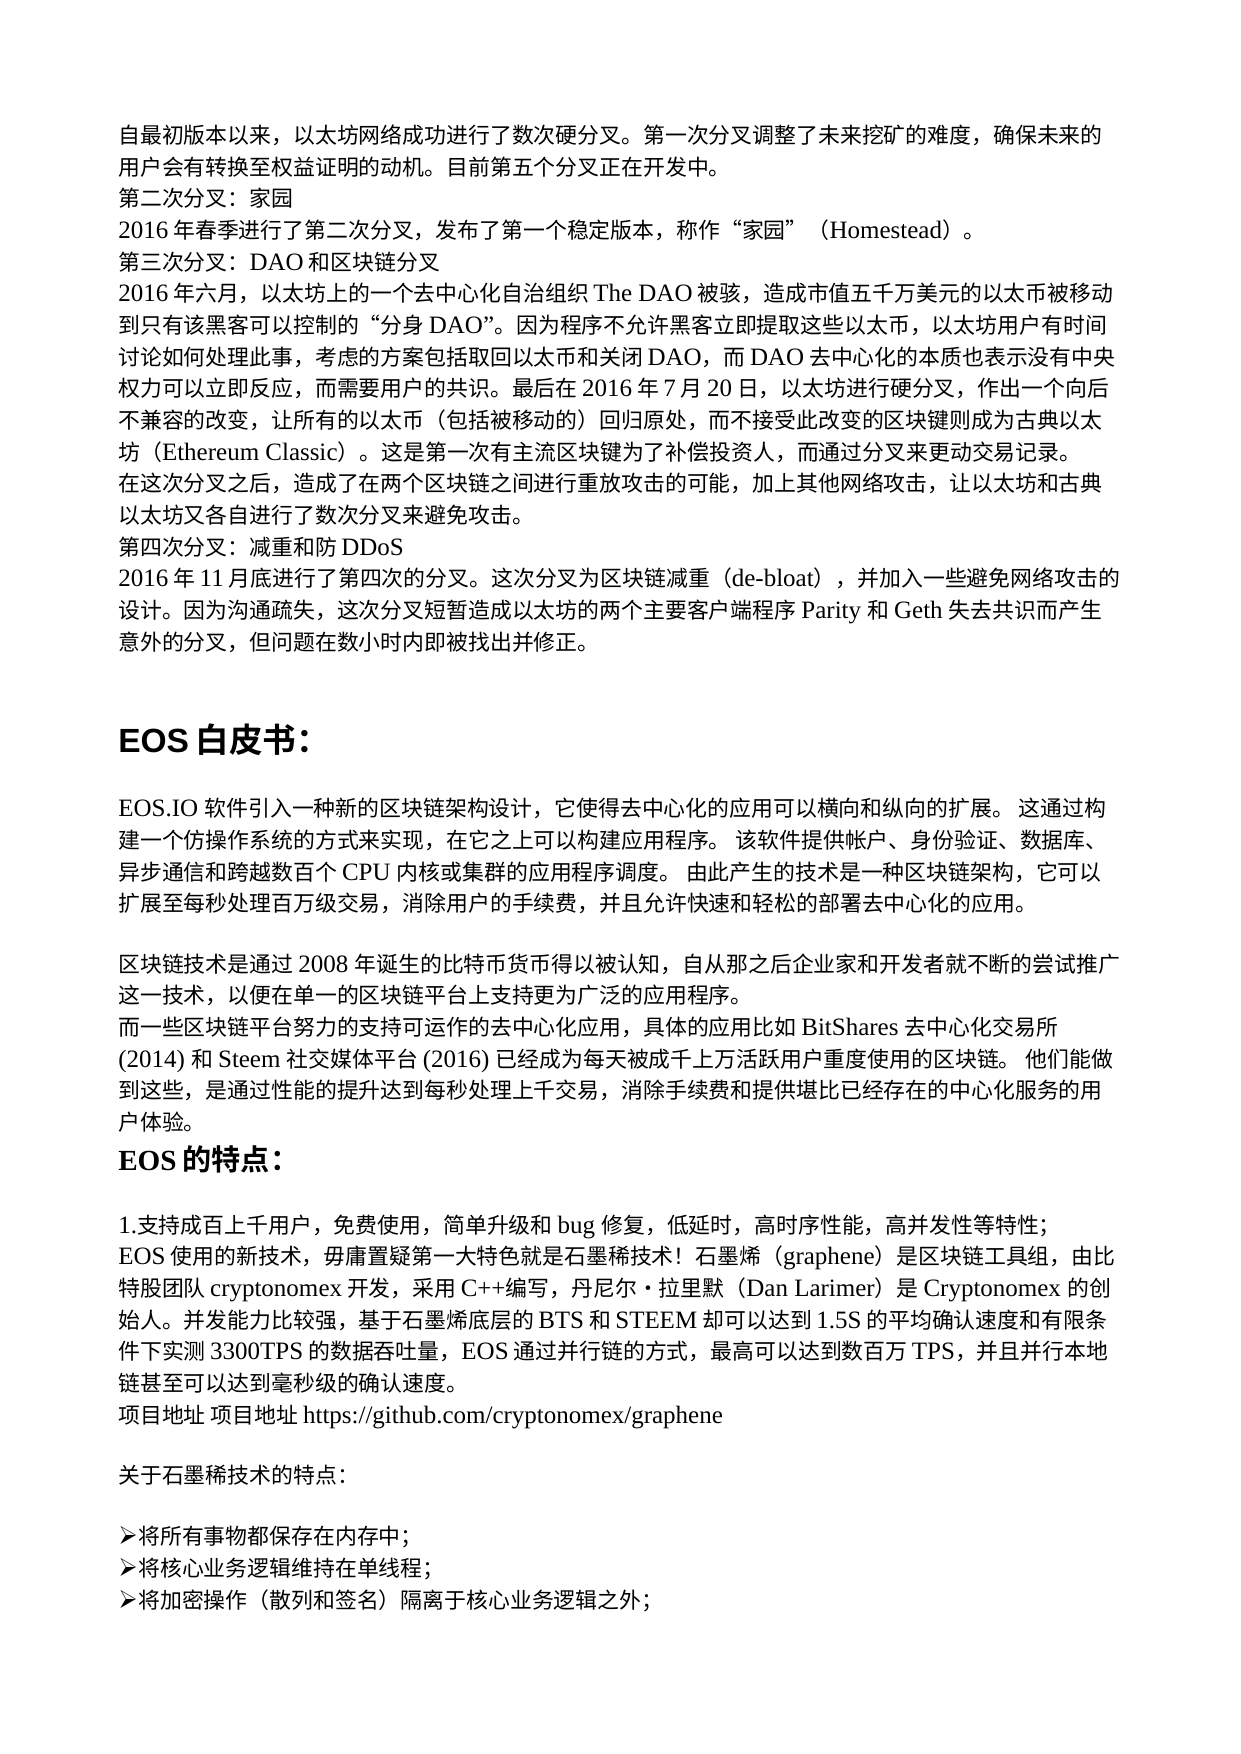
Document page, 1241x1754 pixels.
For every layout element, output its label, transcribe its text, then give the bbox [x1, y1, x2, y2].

text EOS.IO 软件引入一种新的区块链架构设计，它使得去中心化的应用可以横向和纵向的扩展。 这通过构建一个仿操作系统的方式来实现，在它之上可以构建应用程序。 该软件提供帐户、身份验证、数据库、异步通信和跨越数百个 CPU 内核或集群的应用程序调度。 由此产生的技术是一种区块链架构，它可以扩展至每秒处理百万级交易，消除用户的手续费，并且允许快速和轻松的部署去中心化的应用。 [118, 696, 1122, 823]
text 项目地址 项目地址 https://github.com/cryptonomex/graphene [118, 1303, 1122, 1334]
text 第三次分叉：DAO和区块链分叉 [118, 150, 1122, 181]
text EOS的特点： [118, 1042, 1122, 1084]
list 将验证分为依赖状态和不依赖于状态的检查； [118, 1519, 1122, 1551]
text 在这次分叉之后，造成了在两个区块链之间进行重放攻击的可能，加上其他网络攻击，让以太坊和古典以太坊又各自进行了数次分叉来避免攻击。 [118, 371, 1122, 435]
list 将核心业务逻辑维持在单线程； [118, 1456, 1122, 1488]
text 而一些区块链平台努力的支持可运作的去中心化应用，具体的应用比如 BitShares 去中心化交易所 (2014) 和 Steem 社交媒体平台 (2016) 已经成为每天被成千上万活跃用户重度使用的区块链。 他们能做到这些，是通过性能的提升达到每秒处理上千交易，消除手续费和提供堪比已经存在的中心化服务的用户体验。 [118, 915, 1122, 1042]
text 第四次分叉：减重和防DDoS [118, 435, 1122, 466]
text EOS白皮书： [118, 619, 1122, 667]
text 关于石墨稀技术的特点： [118, 1363, 1063, 1395]
list 将所有事物都保存在内存中； [118, 1424, 1122, 1456]
text 2016年11月底进行了第四次的分叉。这次分叉为区块链减重（de-bloat），并加入一些避免网络攻击的设计。因为沟通疏失，这次分叉短暂造成以太坊的两个主要客户端程序 Parity 和 Geth 失去共识而产生意外的分叉，但问题在数小时内即被找出并修正。 [118, 466, 1122, 561]
text 2016年春季进行了第二次分叉，发布了第一个稳定版本，称作“家园”（Homestead）。 [118, 118, 1122, 150]
list 使用面向对象的数据模型。 [118, 1551, 1122, 1583]
list 2.合约的编程语言C或者C++； [118, 1583, 1122, 1614]
text 2016年六月，以太坊上的一个去中心化自治组织The DAO被骇，造成市值五千万美元的以太币被移动到只有该黑客可以控制的“分身DAO”。因为程序不允许黑客立即提取这些以太币，以太坊用户有时间讨论如何处理此事，考虑的方案包括取回以太币和关闭DAO，而DAO去中心化的本质也表示没有中央权力可以立即反应，而需要用户的共识。最后在2016年7月20日，以太坊进行硬分叉，作出一个向后不兼容的改变，让所有的以太币（包括被移动的）回归原处，而不接受此改变的区块键则成为古典以太坊（Ethereum Classic）。这是第一次有主流区块键为了补偿投资人，而通过分叉来更动交易记录。 [118, 181, 1122, 371]
list 1.支持成百上千用户，免费使用，简单升级和 bug 修复，低延时，高时序性能，高并发性等特性； [118, 1113, 1122, 1144]
list 将加密操作（散列和签名）隔离于核心业务逻辑之外； [118, 1488, 1122, 1519]
text EOS使用的新技术，毋庸置疑第一大特色就是石墨稀技术！石墨烯（graphene）是区块链工具组，由比特股团队cryptonomex开发，采用C++编写，丹尼尔•拉里默（Dan Larimer）是 Cryptonomex 的创始人。并发能力比较强，基于石墨烯底层的BTS和STEEM却可以达到1.5S的平均确认速度和有限条件下实测3300TPS的数据吞吐量，EOS通过并行链的方式，最高可以达到数百万TPS，并且并行本地链甚至可以达到毫秒级的确认速度。 [118, 1144, 1122, 1303]
text 区块链技术是通过 2008 年诞生的比特币货币得以被认知，自从那之后企业家和开发者就不断的尝试推广这一技术，以便在单一的区块链平台上支持更为广泛的应用程序。 [118, 852, 1122, 915]
